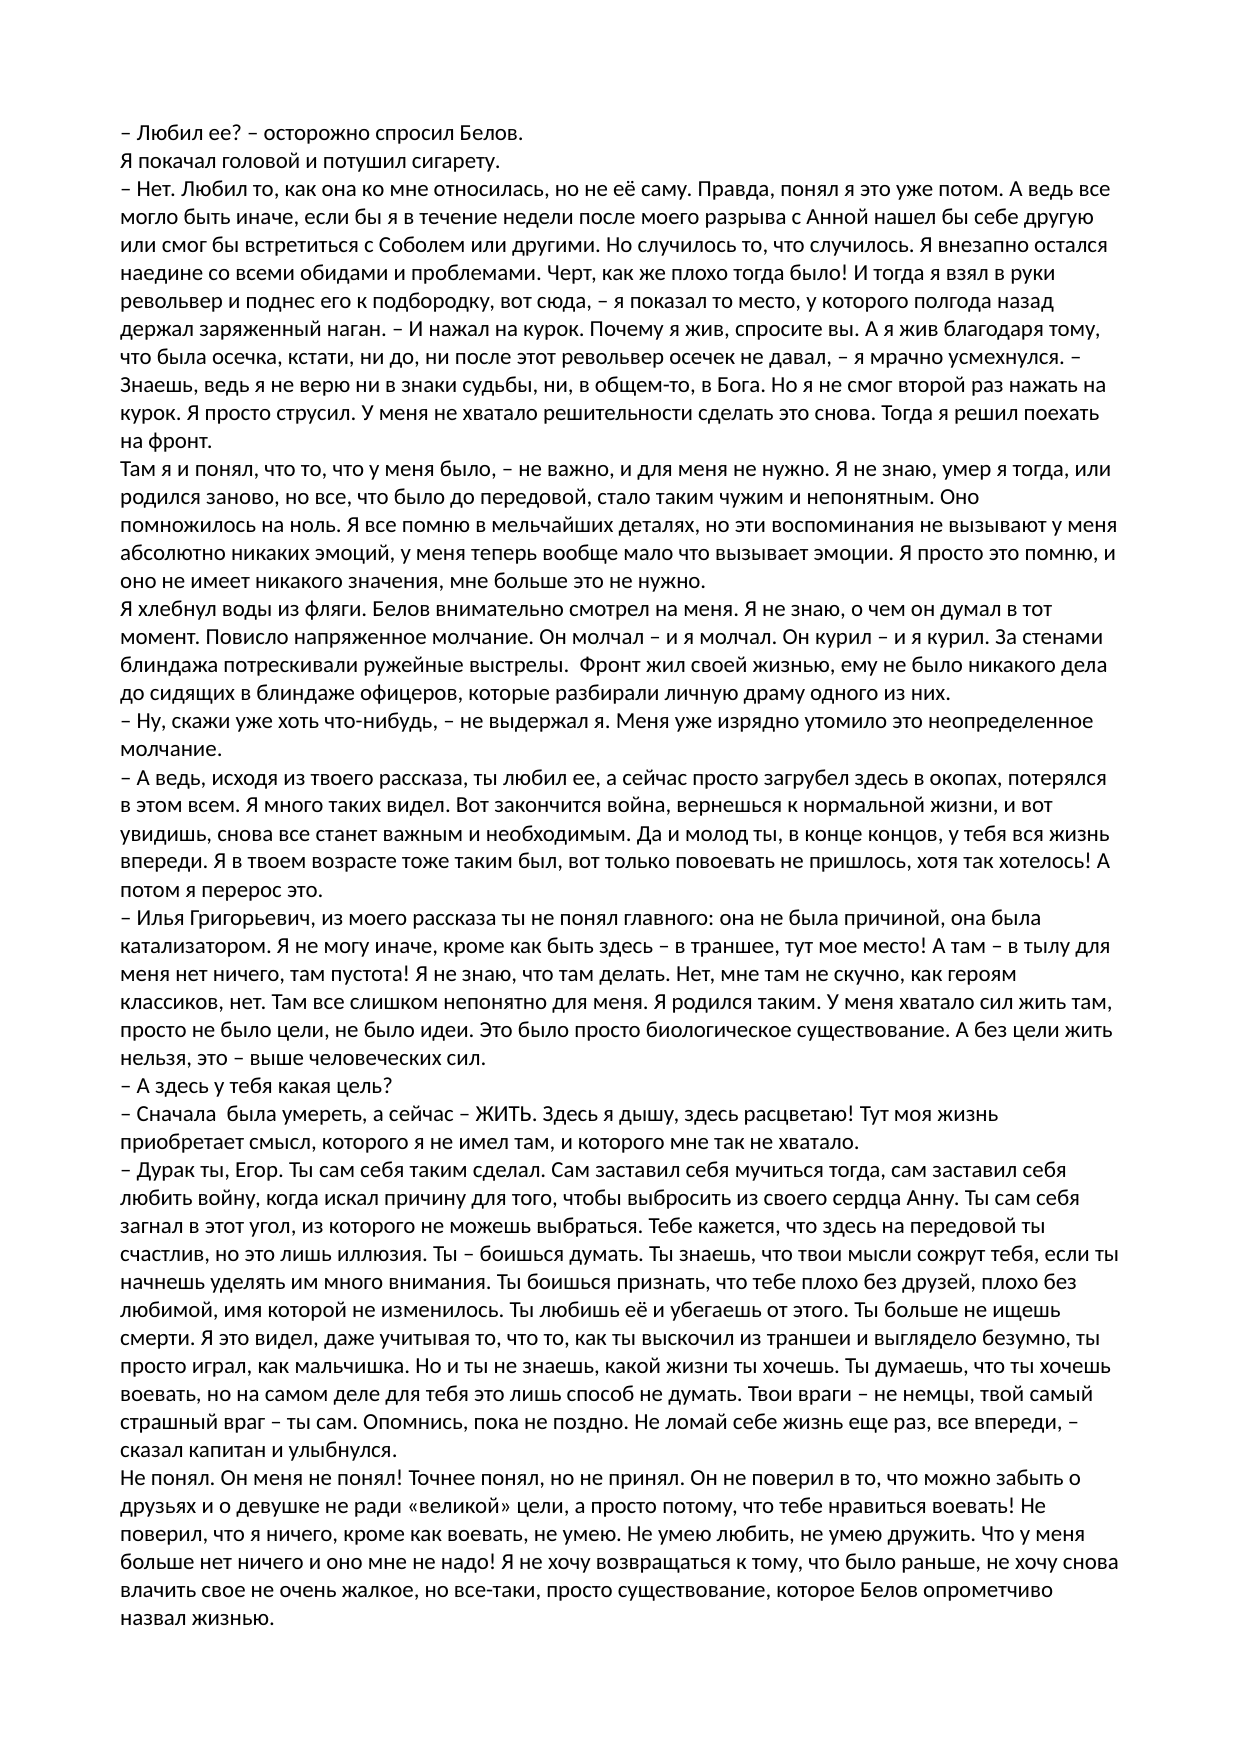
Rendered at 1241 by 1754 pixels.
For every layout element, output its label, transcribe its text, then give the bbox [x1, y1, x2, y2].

text Я хлебнул воды из фляги. Белов внимательно смотрел на меня. Я не знаю, о чем он думал в тот момент. Повисло напряженное молчание. Он молчал – и я молчал. Он курил – и я курил. За стенами блиндажа потрескивали ружейные выстрелы. Фронт жил своей жизнью, ему не было никакого дела до сидящих в блиндаже офицеров, которые разбирали личную драму одного из них. [120, 594, 1120, 707]
text – Нет. Любил то, как она ко мне относилась, но не её саму. Правда, понял я это уже потом. А ведь все могло быть иначе, если бы я в течение недели после моего разрыва с Анной нашел бы себе другую или смог бы встретиться с Соболем или другими. Но случилось то, что случилось. Я внезапно остался наедине со всеми обидами и проблемами. Черт, как же плохо тогда было! И тогда я взял в руки револьвер и поднес его к подбородку, вот сюда, – я показал то место, у которого полгода назад держал заряженный наган. – И нажал на курок. Почему я жив, спросите вы. А я жив благодаря тому, что была осечка, кстати, ни до, ни после этот револьвер осечек не давал, – я мрачно усмехнулся. – Знаешь, ведь я не верю ни в знаки судьбы, ни, в общем-то, в Бога. Но я не смог второй раз нажать на курок. Я просто струсил. У меня не хватало решительности сделать это снова. Тогда я решил поехать на фронт. [120, 174, 1120, 454]
text Не понял. Он меня не понял! Точнее понял, но не принял. Он не поверил в то, что можно забыть о друзьях и о девушке не ради «великой» цели, а просто потому, что тебе нравиться воевать! Не поверил, что я ничего, кроме как воевать, не умею. Не умею любить, не умею дружить. Что у меня больше нет ничего и оно мне не надо! Я не хочу возвращаться к тому, что было раньше, не хочу снова влачить свое не очень жалкое, но все-таки, просто существование, которое Белов опрометчиво назвал жизнью. [120, 1463, 1120, 1631]
text – А ведь, исходя из твоего рассказа, ты любил ее, а сейчас просто загрубел здесь в окопах, потерялся в этом всем. Я много таких видел. Вот закончится война, вернешься к нормальной жизни, и вот увидишь, снова все станет важным и необходимым. Да и молод ты, в конце концов, у тебя вся жизнь впереди. Я в твоем возрасте тоже таким был, вот только повоевать не пришлось, хотя так хотелось! А потом я перерос это. [120, 763, 1120, 903]
text – Любил ее? – осторожно спросил Белов. [120, 118, 1120, 146]
text – Дурак ты, Егор. Ты сам себя таким сделал. Сам заставил себя мучиться тогда, сам заставил себя любить войну, когда искал причину для того, чтобы выбросить из своего сердца Анну. Ты сам себя загнал в этот угол, из которого не можешь выбраться. Тебе кажется, что здесь на передовой ты счастлив, но это лишь иллюзия. Ты – боишься думать. Ты знаешь, что твои мысли сожрут тебя, если ты начнешь уделять им много внимания. Ты боишься признать, что тебе плохо без друзей, плохо без любимой, имя которой не изменилось. Ты любишь её и убегаешь от этого. Ты больше не ищешь смерти. Я это видел, даже учитывая то, что то, как ты выскочил из траншеи и выглядело безумно, ты просто играл, как мальчишка. Но и ты не знаешь, какой жизни ты хочешь. Ты думаешь, что ты хочешь воевать, но на самом деле для тебя это лишь способ не думать. Твои враги – не немцы, твой самый страшный враг – ты сам. Опомнись, пока не поздно. Не ломай себе жизнь еще раз, все впереди, – сказал капитан и улыбнулся. [120, 1155, 1120, 1463]
text – Илья Григорьевич, из моего рассказа ты не понял главного: она не была причиной, она была катализатором. Я не могу иначе, кроме как быть здесь – в траншее, тут мое место! А там – в тылу для меня нет ничего, там пустота! Я не знаю, что там делать. Нет, мне там не скучно, как героям классиков, нет. Там все слишком непонятно для меня. Я родился таким. У меня хватало сил жить там, просто не было цели, не было идеи. Это было просто биологическое существование. А без цели жить нельзя, это – выше человеческих сил. [120, 903, 1120, 1071]
text Там я и понял, что то, что у меня было, – не важно, и для меня не нужно. Я не знаю, умер я тогда, или родился заново, но все, что было до передовой, стало таким чужим и непонятным. Оно помножилось на ноль. Я все помню в мельчайших деталях, но эти воспоминания не вызывают у меня абсолютно никаких эмоций, у меня теперь вообще мало что вызывает эмоции. Я просто это помню, и оно не имеет никакого значения, мне больше это не нужно. [120, 454, 1120, 594]
text Я покачал головой и потушил сигарету. [120, 146, 1120, 174]
text – Сначала была умереть, а сейчас – ЖИТЬ. Здесь я дышу, здесь расцветаю! Тут моя жизнь приобретает смысл, которого я не имел там, и которого мне так не хватало. [120, 1099, 1120, 1155]
text – Ну, скажи уже хоть что-нибудь, – не выдержал я. Меня уже изрядно утомило это неопределенное молчание. [120, 707, 1120, 763]
text – А здесь у тебя какая цель? [120, 1071, 1120, 1099]
